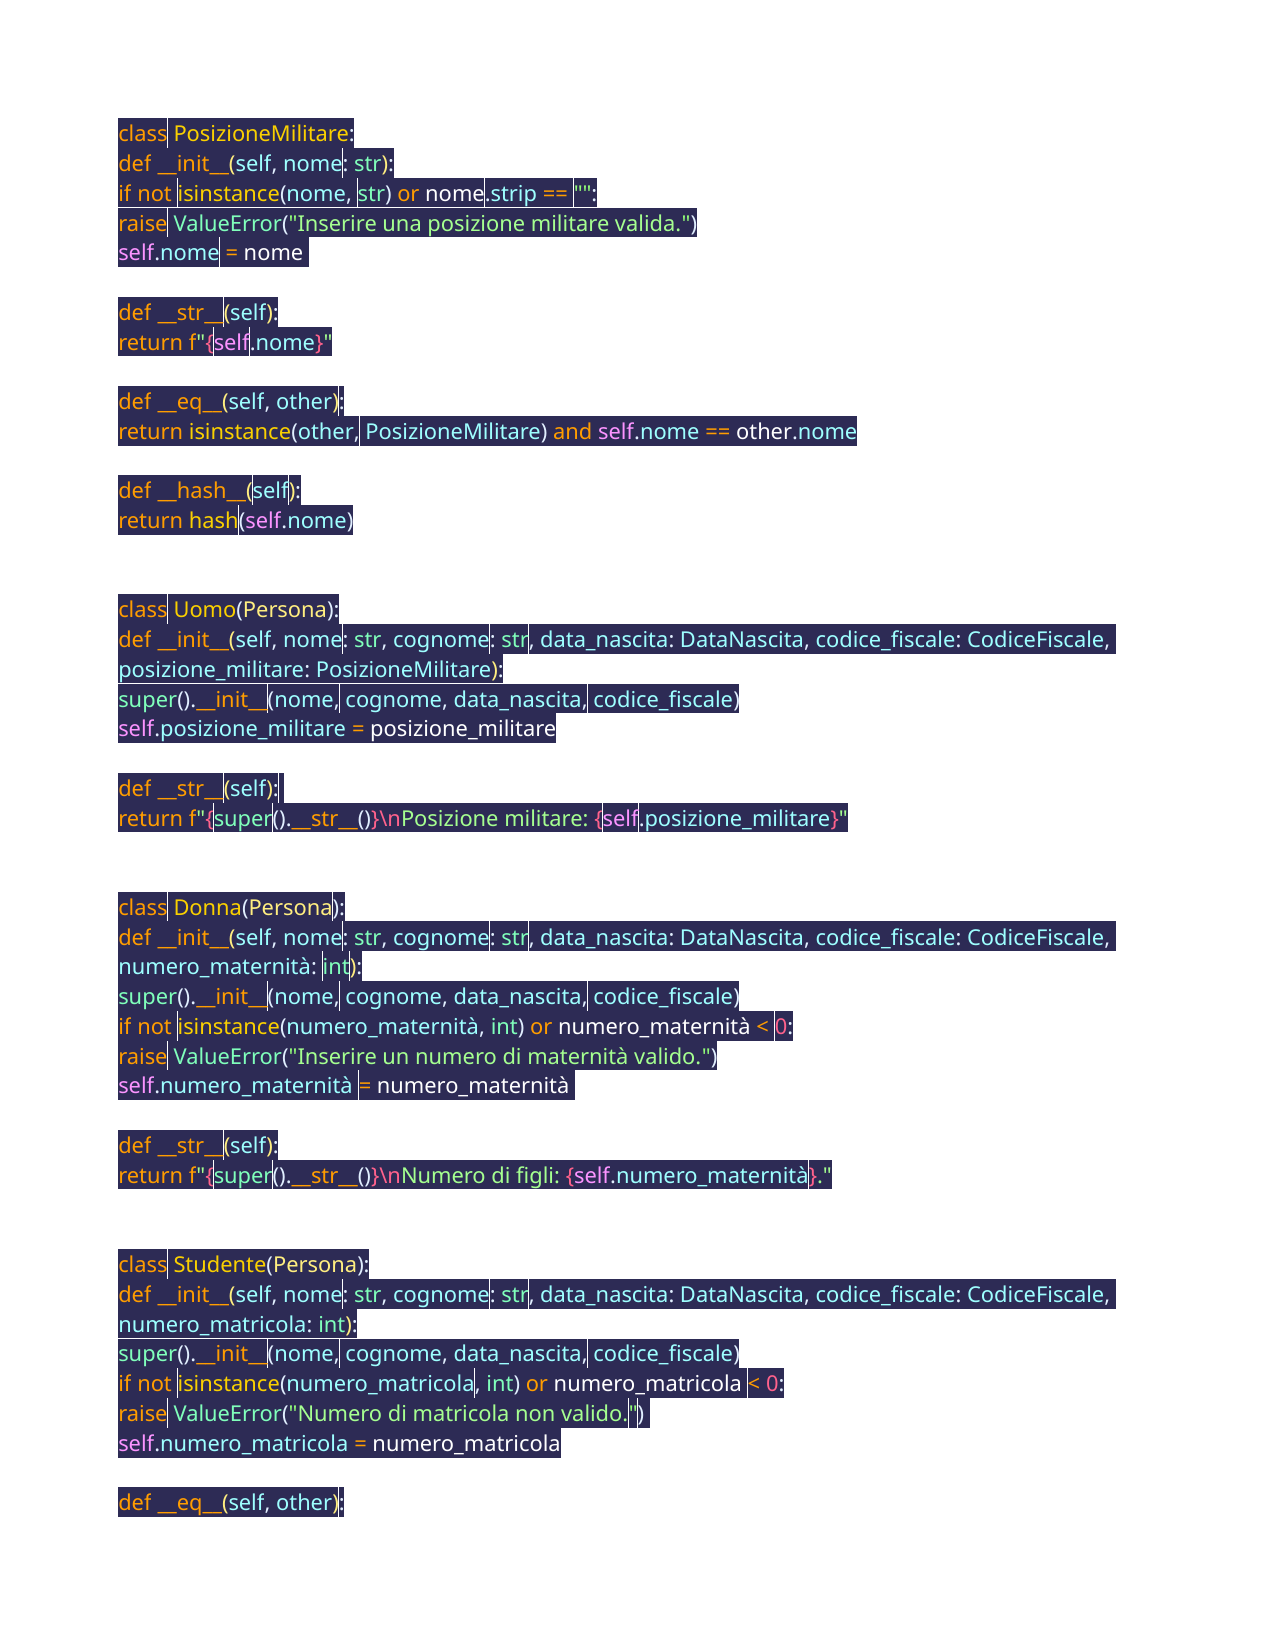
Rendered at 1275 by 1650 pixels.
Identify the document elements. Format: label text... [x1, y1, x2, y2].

text self.numero_matricola = numero_matricola [118, 1428, 1157, 1458]
text super().__init__(nome, cognome, data_nascita, codice_fiscale) [118, 981, 1157, 1011]
text return hash(self.nome) [118, 505, 1157, 535]
text def __str__(self): [118, 773, 1157, 803]
text def __init__(self, nome: str, cognome: str, data_nascita: DataNascita, codice_fiscale: CodiceFiscale, numero_matricola: int): [118, 1279, 1157, 1338]
text raise ValueError("Inserire un numero di maternità valido.") [118, 1041, 1157, 1070]
text def __eq__(self, other): [118, 1487, 1157, 1517]
text return f"{self.nome}" [118, 327, 1157, 356]
text def __init__(self, nome: str): [118, 148, 1157, 178]
text def __init__(self, nome: str, cognome: str, data_nascita: DataNascita, codice_fiscale: CodiceFiscale, posizione_militare: PosizioneMilitare): [118, 624, 1157, 683]
text super().__init__(nome, cognome, data_nascita, codice_fiscale) [118, 683, 1157, 713]
text return f"{super().__str__()}\nNumero di figli: {self.numero_maternità}." [118, 1160, 1157, 1189]
text def __init__(self, nome: str, cognome: str, data_nascita: DataNascita, codice_fiscale: CodiceFiscale, numero_maternità: int): [118, 921, 1157, 981]
text def __str__(self): [118, 297, 1157, 327]
text class Studente(Persona): [118, 1249, 1157, 1279]
text self.nome = nome [118, 237, 1157, 267]
text raise ValueError("Inserire una posizione militare valida.") [118, 207, 1157, 237]
text class PosizioneMilitare: [118, 118, 1157, 148]
text self.numero_maternità = numero_maternità [118, 1070, 1157, 1100]
text super().__init__(nome, cognome, data_nascita, codice_fiscale) [118, 1338, 1157, 1368]
text if not isinstance(numero_matricola, int) or numero_matricola < 0: [118, 1368, 1157, 1398]
text if not isinstance(numero_maternità, int) or numero_maternità < 0: [118, 1011, 1157, 1041]
text self.posizione_militare = posizione_militare [118, 713, 1157, 743]
text return isinstance(other, PosizioneMilitare) and self.nome == other.nome [118, 416, 1157, 446]
text def __str__(self): [118, 1130, 1157, 1160]
text def __eq__(self, other): [118, 386, 1157, 416]
text def __hash__(self): [118, 475, 1157, 505]
text raise ValueError("Numero di matricola non valido.") [118, 1398, 1157, 1428]
text class Uomo(Persona): [118, 594, 1157, 624]
text return f"{super().__str__()}\nPosizione militare: {self.posizione_militare}" [118, 803, 1157, 832]
text class Donna(Persona): [118, 892, 1157, 921]
text if not isinstance(nome, str) or nome.strip == "": [118, 178, 1157, 207]
